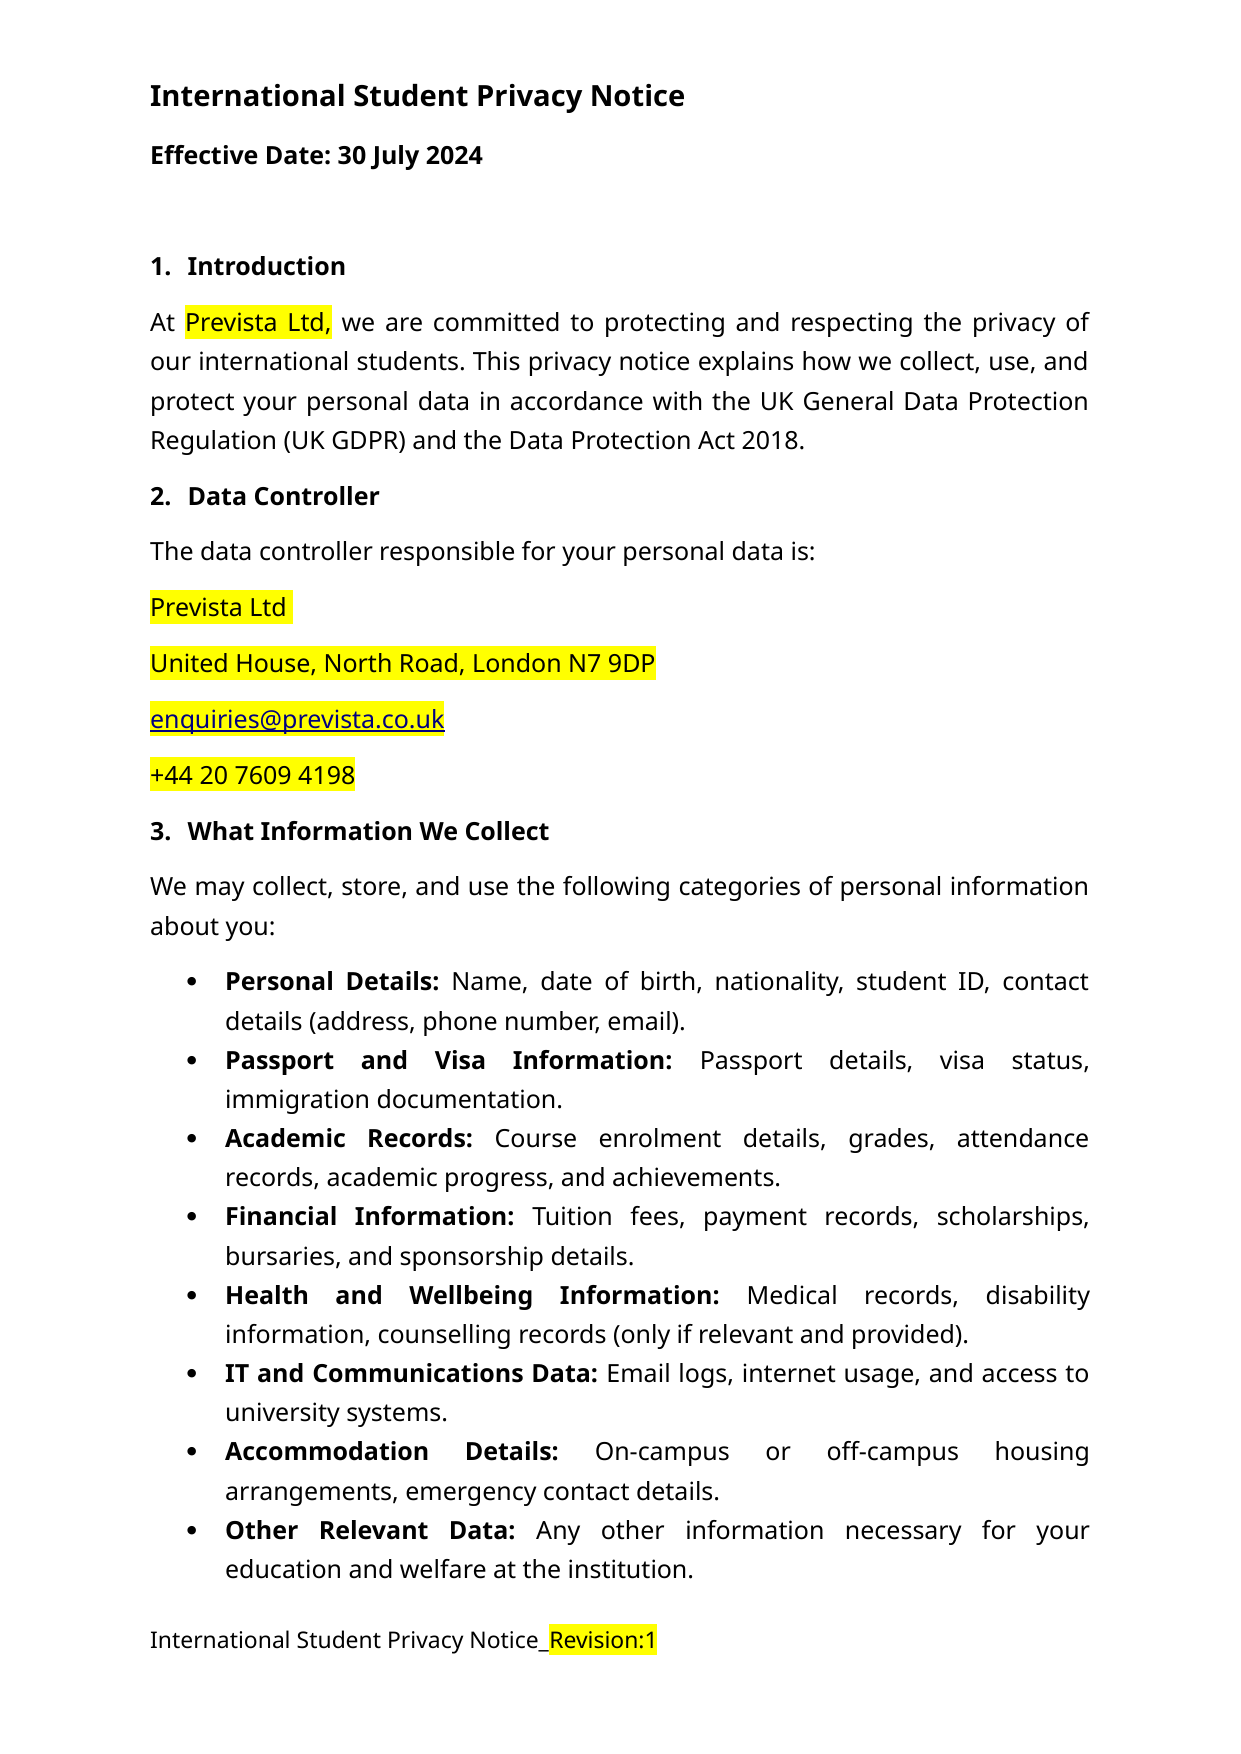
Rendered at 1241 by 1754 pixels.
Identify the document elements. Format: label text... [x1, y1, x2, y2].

text Prevista Ltd [150, 590, 1090, 624]
list Passport and Visa Information: Passport details, visa status, immigration documentation. [187, 1042, 1090, 1116]
list IT and Communications Data: Email logs, internet usage, and access to university systems. [187, 1356, 1090, 1429]
list Financial Information: Tuition fees, payment records, scholarships, bursaries, and sponsorship details. [187, 1199, 1090, 1272]
text United House, North Road, London N7 9DP [150, 646, 1090, 680]
list Introduction [150, 249, 1090, 283]
text Effective Date: 30 July 2024 [150, 137, 1090, 171]
text enquiries@prevista.co.uk [150, 701, 1090, 736]
list Health and Wellbeing Information: Medical records, disability information, counselling records (only if relevant and provided). [187, 1277, 1090, 1351]
text International Student Privacy Notice [150, 75, 1090, 115]
list Other Relevant Data: Any other information necessary for your education and welfare at the institution. [187, 1512, 1090, 1586]
list What Information We Collect [150, 813, 1090, 847]
list Data Controller [150, 478, 1090, 512]
text We may collect, store, and use the following categories of personal information about you: [150, 869, 1090, 942]
text +44 20 7609 4198 [150, 757, 1090, 791]
list Personal Details: Name, date of birth, nationality, student ID, contact details (address, phone number, email). [187, 964, 1090, 1037]
list Accommodation Details: On-campus or off-campus housing arrangements, emergency contact details. [187, 1434, 1090, 1507]
list Academic Records: Course enrolment details, grades, attendance records, academic progress, and achievements. [187, 1121, 1090, 1194]
text At Prevista Ltd, we are committed to protecting and respecting the privacy of our international students. This privacy notice explains how we collect, use, and protect your personal data in accordance with the UK General Data Protection Regulation (UK GDPR) and the Data Protection Act 2018. [150, 305, 1090, 456]
text The data controller responsible for your personal data is: [150, 534, 1090, 568]
